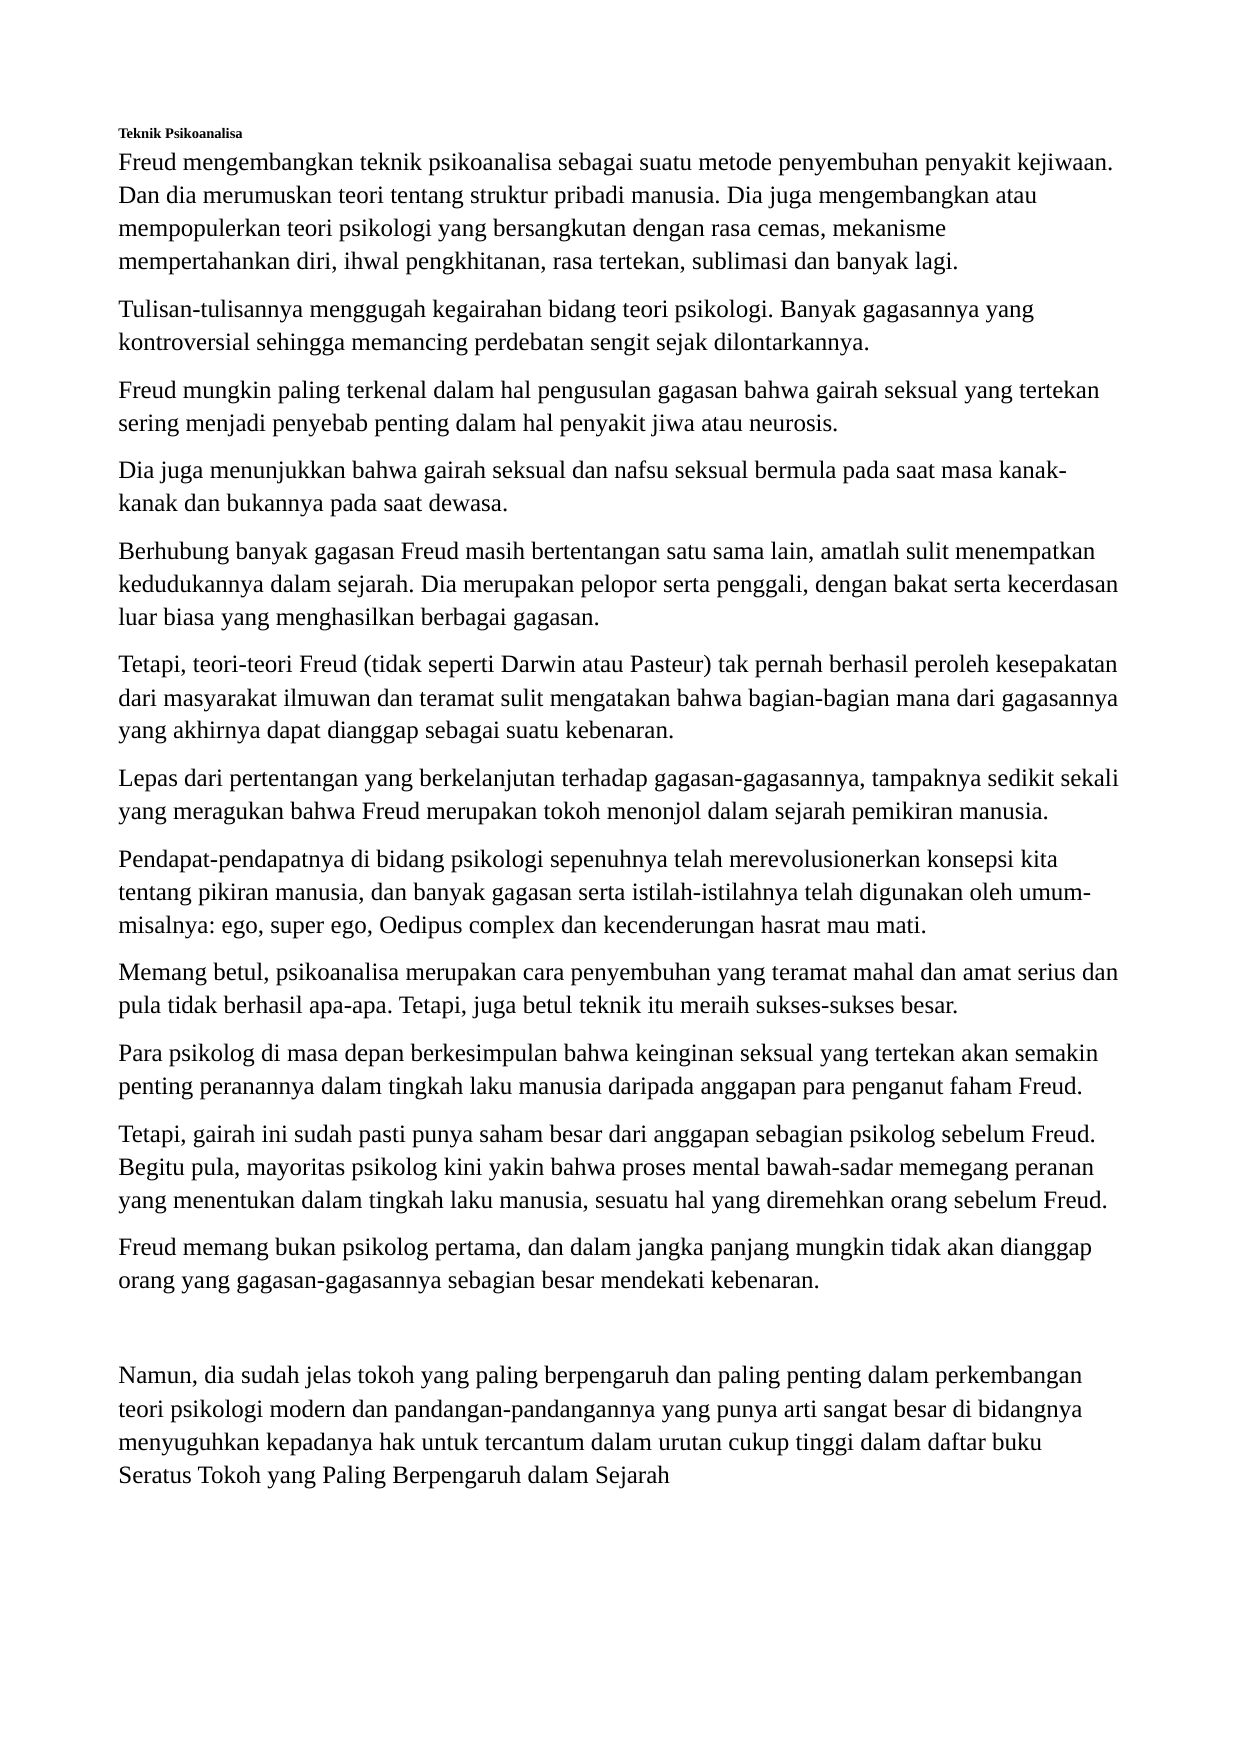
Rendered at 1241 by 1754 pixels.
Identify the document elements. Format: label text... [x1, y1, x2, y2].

text Tulisan-tulisannya menggugah kegairahan bidang teori psikologi. Banyak gagasannya yang kontroversial sehingga memancing perdebatan sengit sejak dilontarkannya. [118, 294, 1122, 356]
text Berhubung banyak gagasan Freud masih bertentangan satu sama lain, amatlah sulit menempatkan kedudukannya dalam sejarah. Dia merupakan pelopor serta penggali, dengan bakat serta kecerdasan luar biasa yang menghasilkan berbagai gagasan. [118, 536, 1122, 631]
text Tetapi, teori-teori Freud (tidak seperti Darwin atau Pasteur) tak pernah berhasil peroleh kesepakatan dari masyarakat ilmuwan dan teramat sulit mengatakan bahwa bagian-bagian mana dari gagasannya yang akhirnya dapat dianggap sebagai suatu kebenaran. [118, 649, 1122, 744]
text Dia juga menunjukkan bahwa gairah seksual dan nafsu seksual bermula pada saat masa kanak-kanak dan bukannya pada saat dewasa. [118, 455, 1122, 517]
text Freud memang bukan psikolog pertama, dan dalam jangka panjang mungkin tidak akan dianggap orang yang gagasan-gagasannya sebagian besar mendekati kebenaran. [118, 1232, 1122, 1294]
text Freud mungkin paling terkenal dalam hal pengusulan gagasan bahwa gairah seksual yang tertekan sering menjadi penyebab penting dalam hal penyakit jiwa atau neurosis. [118, 375, 1122, 436]
text Freud mengembangkan teknik psikoanalisa sebagai suatu metode penyembuhan penyakit kejiwaan. Dan dia merumuskan teori tentang struktur pribadi manusia. Dia juga mengembangkan atau mempopulerkan teori psikologi yang bersangkutan dengan rasa cemas, mekanisme mempertahankan diri, ihwal pengkhitanan, rasa tertekan, sublimasi dan banyak lagi. [118, 147, 1122, 275]
text Para psikolog di masa depan berkesimpulan bahwa keinginan seksual yang tertekan akan semakin penting peranannya dalam tingkah laku manusia daripada anggapan para penganut faham Freud. [118, 1038, 1122, 1100]
text Pendapat-pendapatnya di bidang psikologi sepenuhnya telah merevolusionerkan konsepsi kita tentang pikiran manusia, dan banyak gagasan serta istilah-istilahnya telah digunakan oleh umum-misalnya: ego, super ego, Oedipus complex dan kecenderungan hasrat mau mati. [118, 844, 1122, 939]
subtitle Teknik Psikoanalisa [118, 124, 1122, 141]
text Namun, dia sudah jelas tokoh yang paling berpengaruh dan paling penting dalam perkembangan teori psikologi modern dan pandangan-pandangannya yang punya arti sangat besar di bidangnya menyuguhkan kepadanya hak untuk tercantum dalam urutan cukup tinggi dalam daftar buku Seratus Tokoh yang Paling Berpengaruh dalam Sejarah [118, 1361, 1122, 1488]
text Memang betul, psikoanalisa merupakan cara penyembuhan yang teramat mahal dan amat serius dan pula tidak berhasil apa-apa. Tetapi, juga betul teknik itu meraih sukses-sukses besar. [118, 957, 1122, 1019]
text Lepas dari pertentangan yang berkelanjutan terhadap gagasan-gagasannya, tampaknya sedikit sekali yang meragukan bahwa Freud merupakan tokoh menonjol dalam sejarah pemikiran manusia. [118, 763, 1122, 825]
text Tetapi, gairah ini sudah pasti punya saham besar dari anggapan sebagian psikolog sebelum Freud. Begitu pula, mayoritas psikolog kini yakin bahwa proses mental bawah-sadar memegang peranan yang menentukan dalam tingkah laku manusia, sesuatu hal yang diremehkan orang sebelum Freud. [118, 1119, 1122, 1213]
